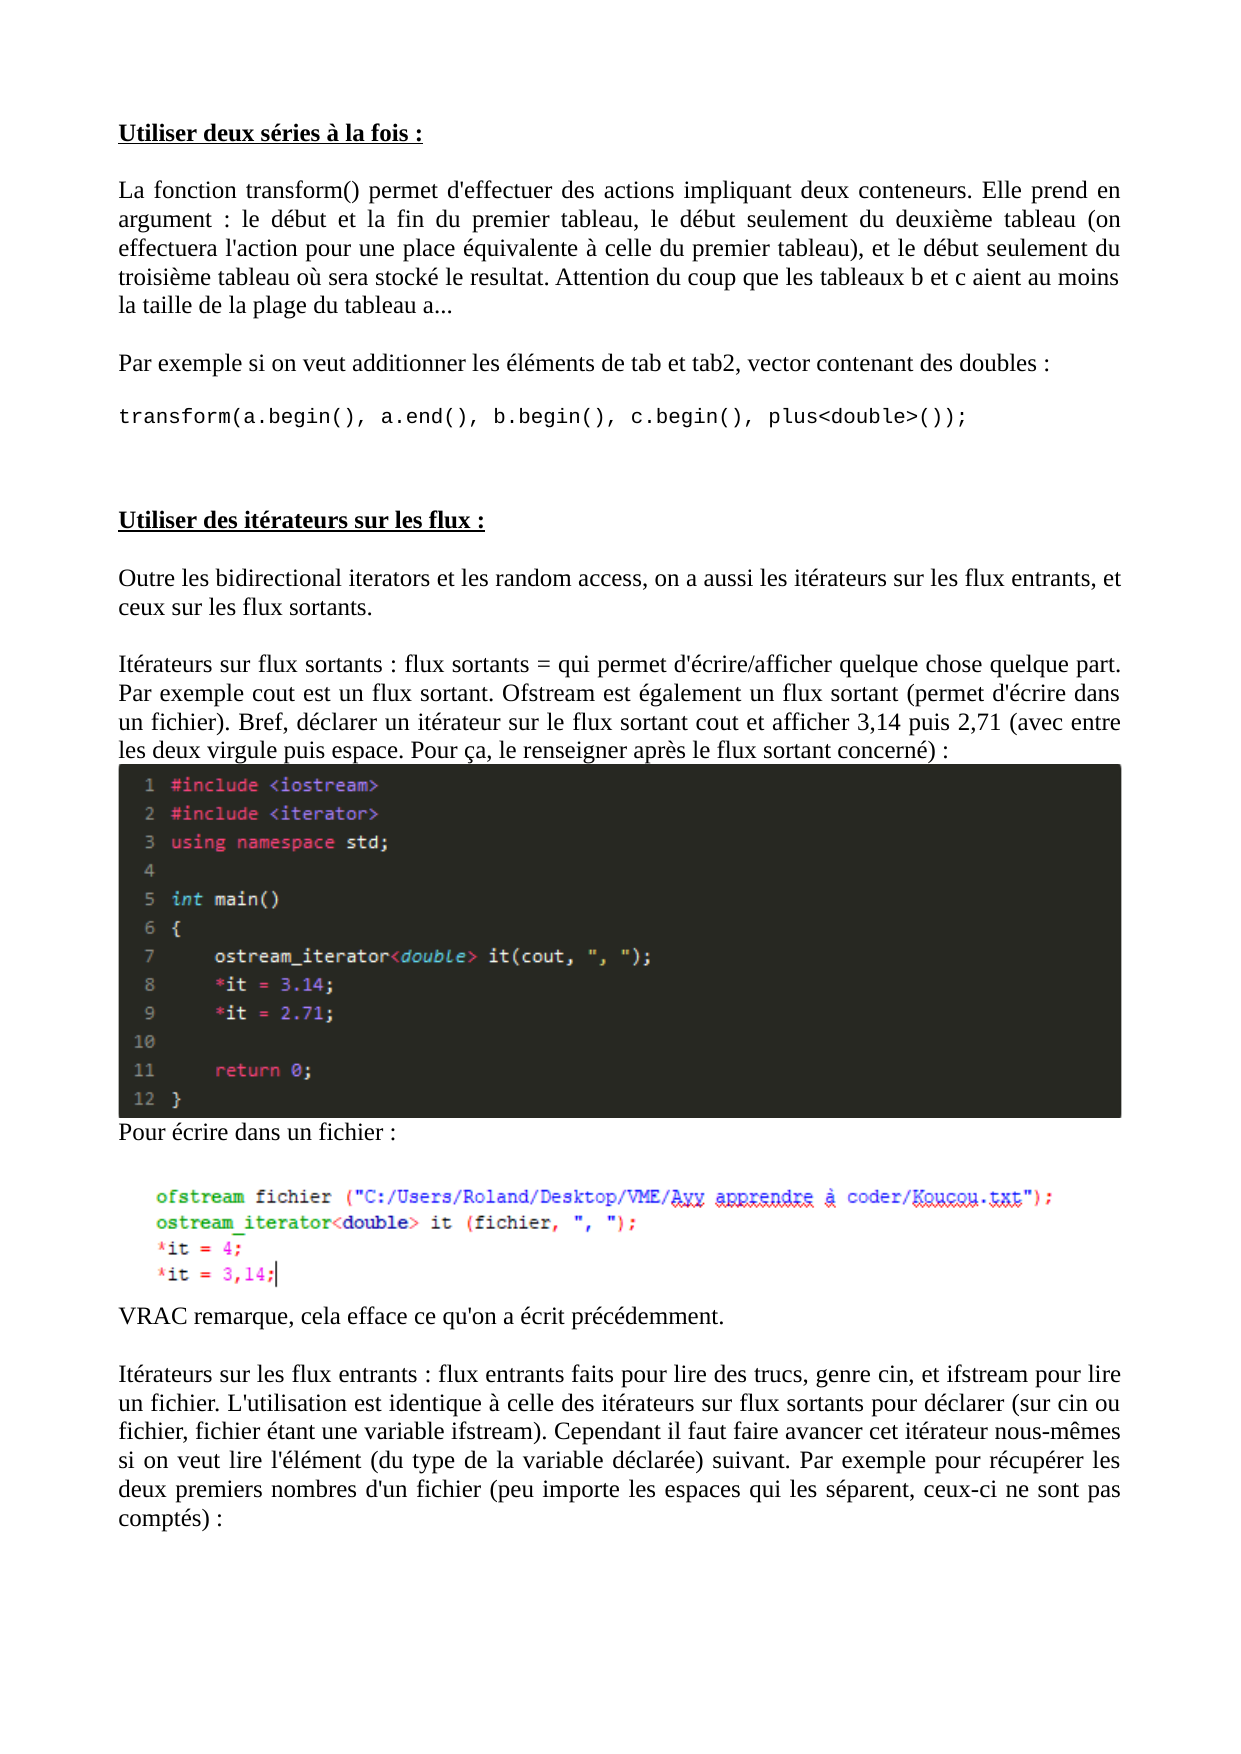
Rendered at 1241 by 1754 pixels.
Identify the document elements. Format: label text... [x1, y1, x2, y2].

text Outre les bidirectional iterators et les random access, on a aussi les itérateurs sur les flux entrants, et ceux sur les flux sortants. [118, 563, 1122, 620]
text Utiliser deux séries à la fois : [118, 118, 1122, 147]
text transform(a.begin(), a.end(), b.begin(), c.begin(), plus<double>()); [118, 406, 1122, 429]
text Pour écrire dans un fichier : [118, 1118, 1122, 1146]
text Utiliser des itérateurs sur les flux : [118, 505, 1122, 534]
text Itérateurs sur les flux entrants : flux entrants faits pour lire des trucs, genre cin, et ifstream pour lire un fichier. L'utilisation est identique à celle des itérateurs sur flux sortants pour déclarer (sur cin ou fichier, fichier étant une variable ifstream). Cependant il faut faire avancer cet itérateur nous-mêmes si on veut lire l'élément (du type de la variable déclarée) suivant. Par exemple pour récupérer les deux premiers nombres d'un fichier (peu importe les espaces qui les séparent, ceux-ci ne sont pas comptés) : [118, 1359, 1122, 1531]
text Itérateurs sur flux sortants : flux sortants = qui permet d'écrire/afficher quelque chose quelque part. Par exemple cout est un flux sortant. Ofstream est également un flux sortant (permet d'écrire dans un fichier). Bref, déclarer un itérateur sur le flux sortant cout et afficher 3,14 puis 2,71 (avec entre les deux virgule puis espace. Pour ça, le renseigner après le flux sortant concerné) : [118, 649, 1122, 764]
text Par exemple si on veut additionner les éléments de tab et tab2, vector contenant des doubles : [118, 348, 1122, 377]
text La fonction transform() permet d'effectuer des actions impliquant deux conteneurs. Elle prend en argument : le début et la fin du premier tableau, le début seulement du deuxième tableau (on effectuera l'action pour une place équivalente à celle du premier tableau), et le début seulement du troisième tableau où sera stocké le resultat. Attention du coup que les tableaux b et c aient au moins la taille de la plage du tableau a... [118, 176, 1122, 319]
text VRAC remarque, cela efface ce qu'on a écrit précédemment. [118, 1175, 1122, 1330]
